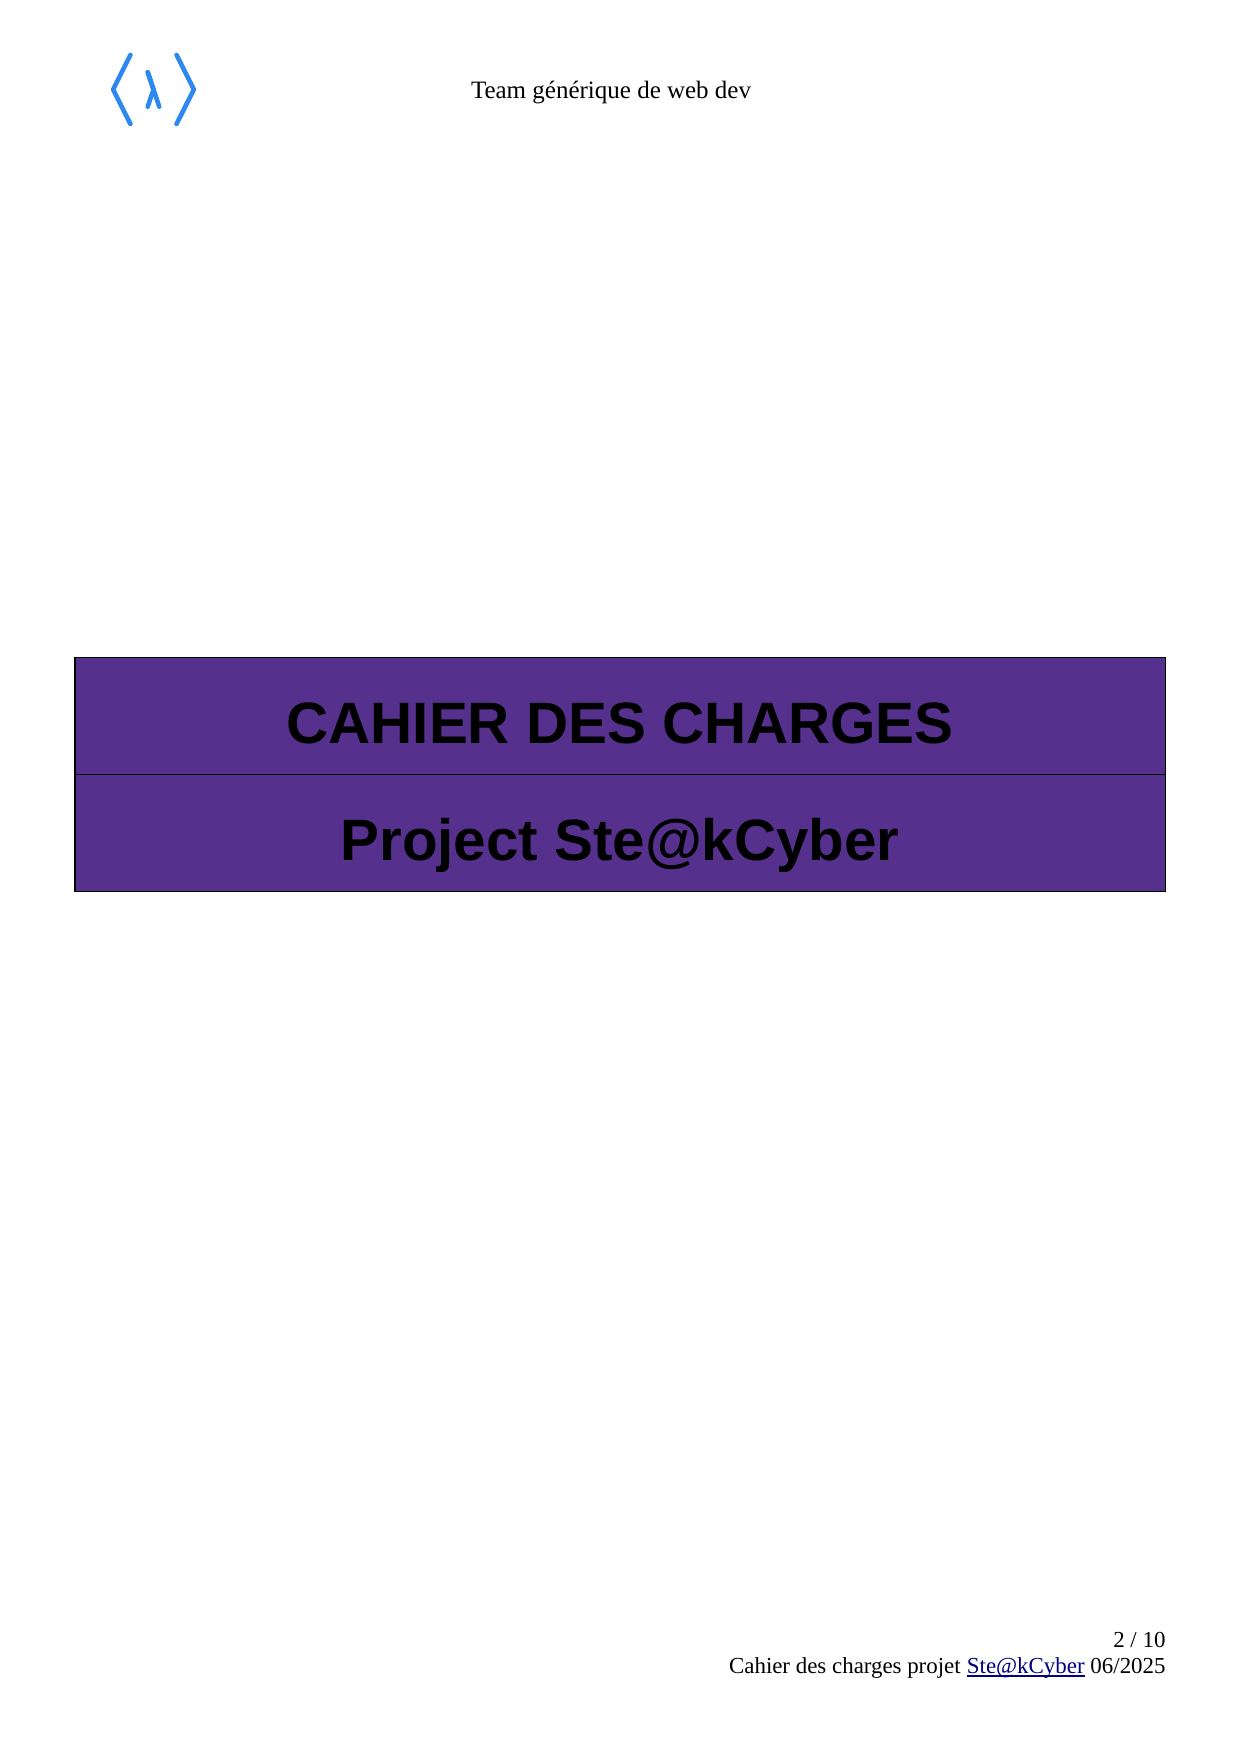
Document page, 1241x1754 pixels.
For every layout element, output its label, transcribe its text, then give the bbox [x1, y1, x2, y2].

table_cell Project Ste@kCyber [76, 775, 1165, 891]
table_header CAHIER DES CHARGES [76, 658, 1165, 774]
